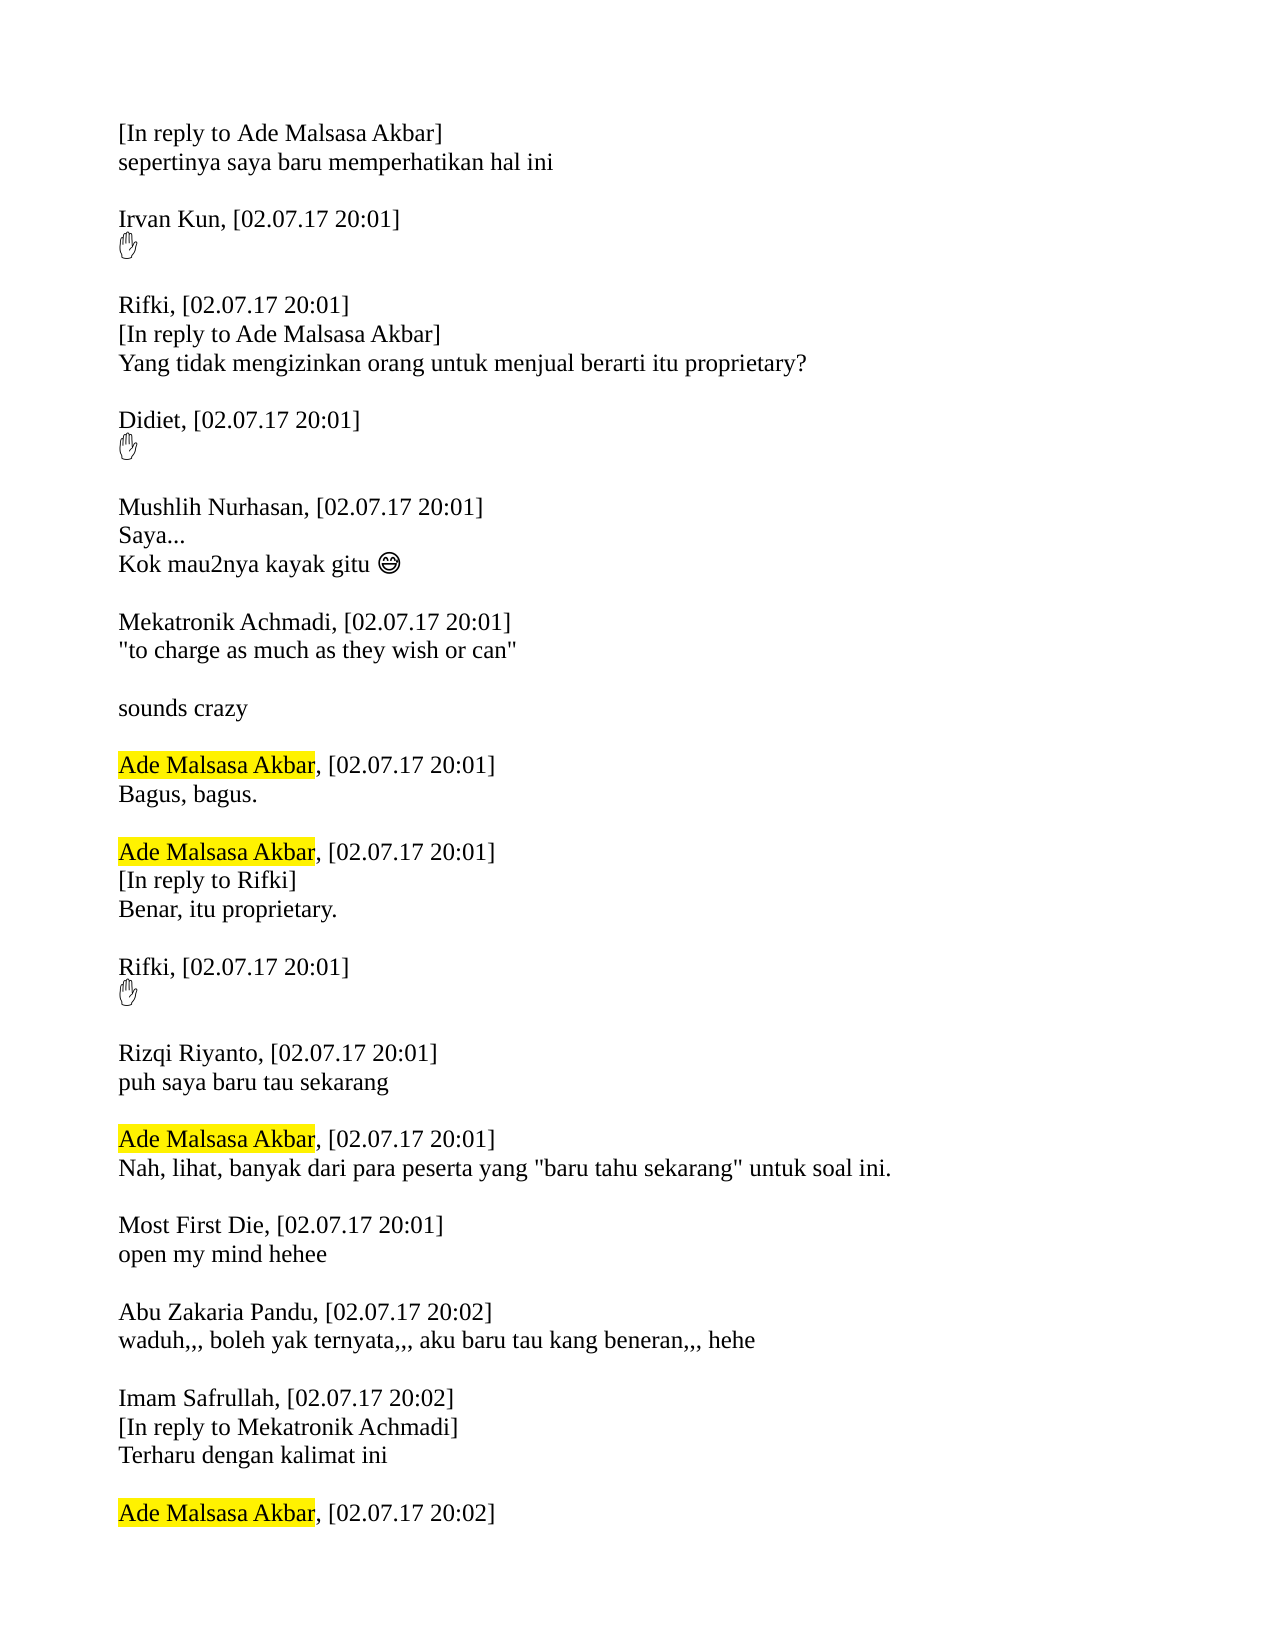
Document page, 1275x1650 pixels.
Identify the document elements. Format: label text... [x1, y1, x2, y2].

text Ade Malsasa Akbar, [02.07.17 20:02] [118, 1498, 1157, 1527]
text Most First Die, [02.07.17 20:01] [118, 1211, 1157, 1239]
text Rifki, [02.07.17 20:01] [118, 291, 1157, 319]
text Rizqi Riyanto, [02.07.17 20:01] [118, 1038, 1157, 1067]
text Ade Malsasa Akbar, [02.07.17 20:01] [118, 751, 1157, 779]
text Kok mau2nya kayak gitu 😅 [118, 549, 1157, 578]
text [In reply to Mekatronik Achmadi] [118, 1412, 1157, 1441]
text Saya... [118, 521, 1157, 549]
text Yang tidak mengizinkan orang untuk menjual berarti itu proprietary? [118, 348, 1157, 377]
text [In reply to Rifki] [118, 866, 1157, 894]
text Ade Malsasa Akbar, [02.07.17 20:01] [118, 1124, 1157, 1153]
text Benar, itu proprietary. [118, 894, 1157, 923]
text puh saya baru tau sekarang [118, 1067, 1157, 1096]
text Mekatronik Achmadi, [02.07.17 20:01] [118, 607, 1157, 636]
text Mushlih Nurhasan, [02.07.17 20:01] [118, 492, 1157, 521]
text open my mind hehee [118, 1239, 1157, 1268]
text [In reply to Ade Malsasa Akbar] [118, 118, 1157, 147]
text ✋️ [118, 981, 1157, 1009]
text Irvan Kun, [02.07.17 20:01] [118, 204, 1157, 233]
text Nah, lihat, banyak dari para peserta yang "baru tahu sekarang" untuk soal ini. [118, 1153, 1157, 1182]
text ✋️ [118, 233, 1157, 262]
text "to charge as much as they wish or can" [118, 636, 1157, 664]
text ✋️ [118, 434, 1157, 463]
text Imam Safrullah, [02.07.17 20:02] [118, 1383, 1157, 1412]
text sounds crazy [118, 693, 1157, 722]
text Rifki, [02.07.17 20:01] [118, 952, 1157, 981]
text Didiet, [02.07.17 20:01] [118, 406, 1157, 434]
text [In reply to Ade Malsasa Akbar] [118, 319, 1157, 348]
text Bagus, bagus. [118, 779, 1157, 808]
text Abu Zakaria Pandu, [02.07.17 20:02] [118, 1297, 1157, 1326]
text waduh,,, boleh yak ternyata,,, aku baru tau kang beneran,,, hehe [118, 1326, 1157, 1354]
text Terharu dengan kalimat ini [118, 1441, 1157, 1469]
text sepertinya saya baru memperhatikan hal ini [118, 147, 1157, 176]
text Ade Malsasa Akbar, [02.07.17 20:01] [118, 837, 1157, 866]
